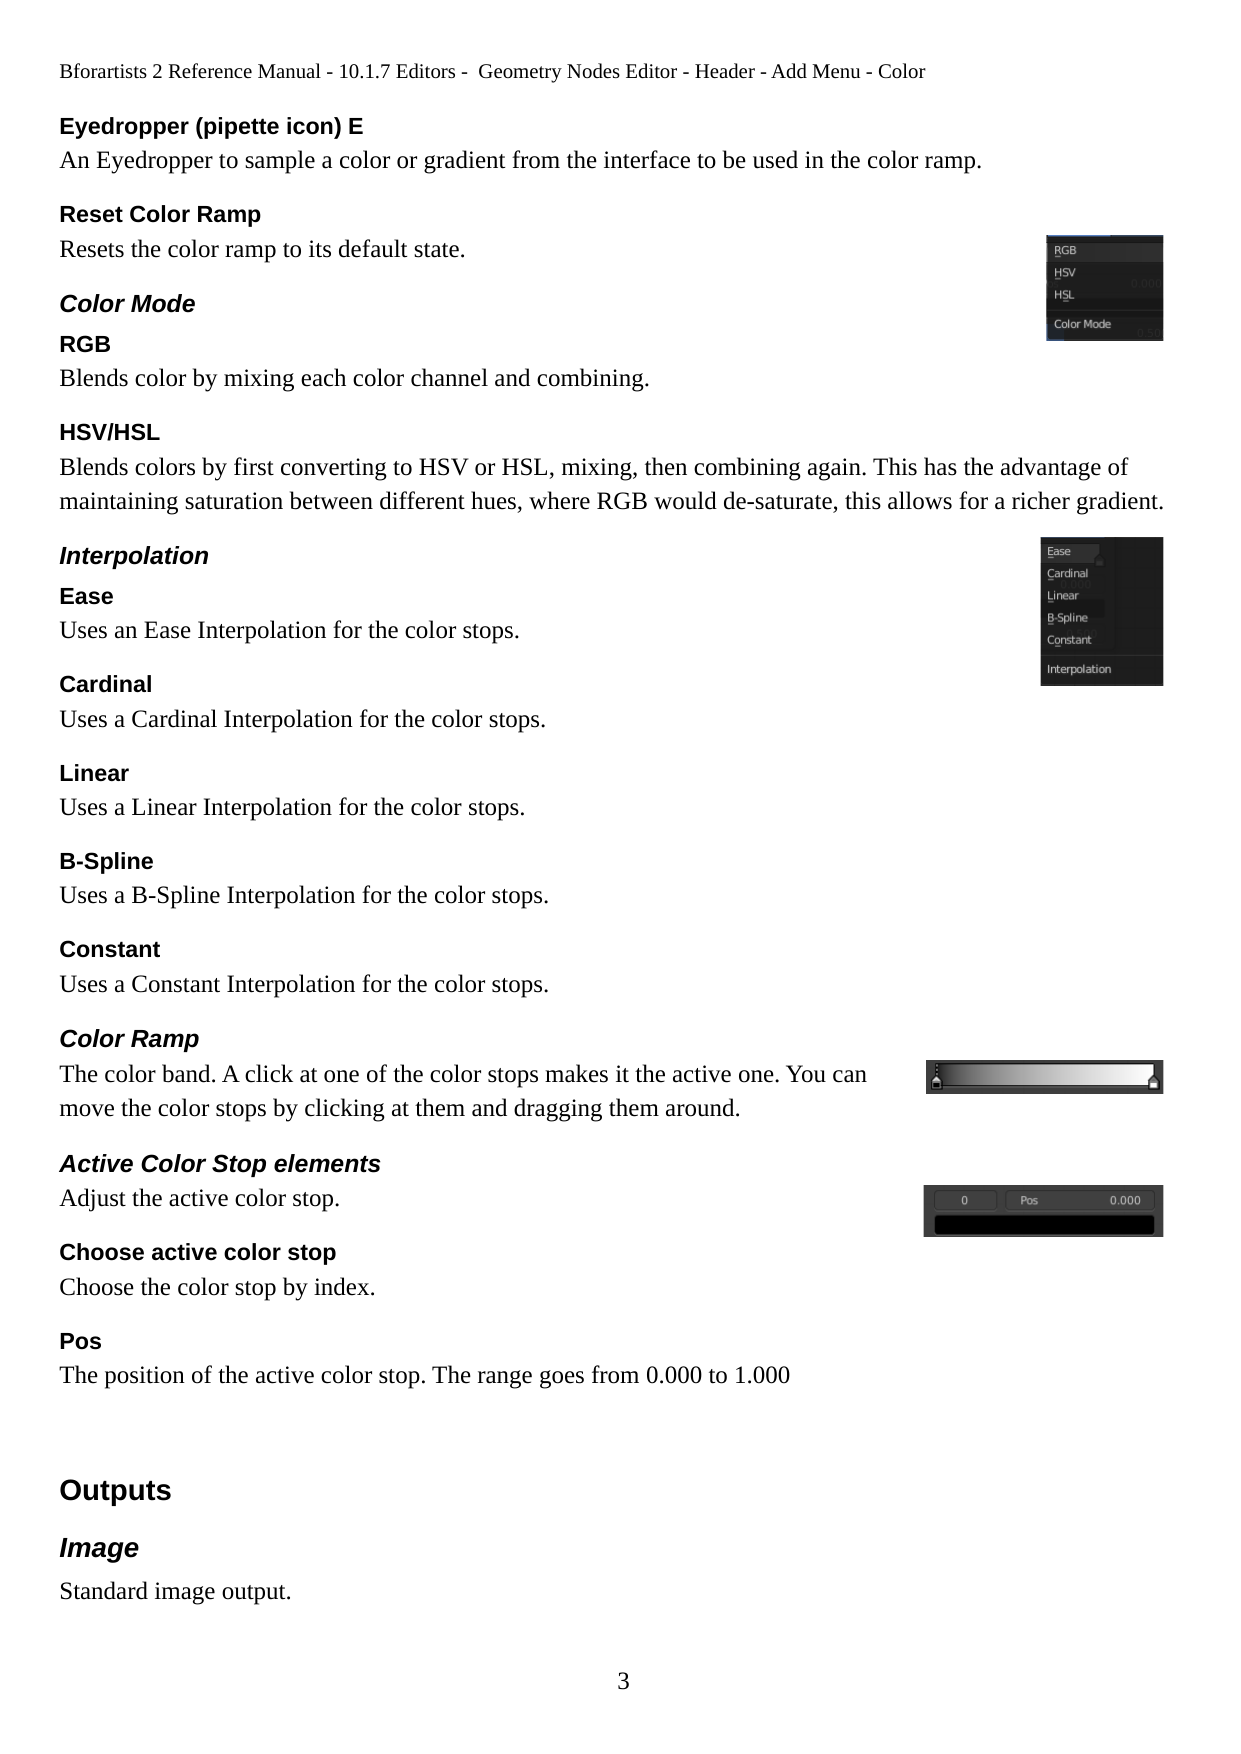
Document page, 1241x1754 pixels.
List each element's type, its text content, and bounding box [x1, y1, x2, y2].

picture [926, 1060, 1164, 1094]
text Uses a B-Spline Interpolation for the color stops. [59, 881, 1181, 909]
text Standard image output. [59, 1576, 1181, 1605]
subtitle Cardinal [59, 671, 1181, 698]
subtitle Color Mode [59, 289, 1046, 318]
subtitle Image [59, 1532, 1181, 1563]
subtitle Color Ramp [59, 1024, 1181, 1053]
text The color band. A click at one of the color stops makes it the active one. You can move the color stops by clicking at them and dragging them around. [59, 1059, 1181, 1122]
subtitle Pos [59, 1327, 1181, 1354]
subtitle [1164, 541, 1181, 570]
picture [1040, 537, 1164, 686]
text Blends colors by first converting to HSV or HSL, mixing, then combining again. This has the advantage of maintaining saturation between different hues, where RGB would de-saturate, this allows for a richer gradient. [59, 452, 1181, 515]
text The position of the active color stop. The range goes from 0.000 to 1.000 [59, 1360, 1181, 1389]
subtitle Constant [59, 936, 1181, 963]
subtitle Reset Color Ramp [59, 201, 1181, 228]
subtitle HSV/HSL [59, 419, 1181, 445]
text Uses a Linear Interpolation for the color stops. [59, 792, 1181, 821]
picture [1046, 235, 1164, 341]
subtitle Choose active color stop [59, 1239, 1181, 1266]
subtitle Active Color Stop elements [59, 1149, 1181, 1177]
text Resets the color ramp to its default state. [59, 234, 1181, 263]
text Uses an Ease Interpolation for the color stops. [59, 616, 1040, 644]
text Adjust the active color stop. [59, 1183, 1181, 1212]
subtitle Interpolation [59, 541, 1040, 570]
subtitle [1164, 582, 1181, 609]
subtitle Eyedropper (pipette icon) E [59, 113, 1181, 139]
picture [923, 1185, 1164, 1237]
subtitle Ease [59, 582, 1040, 609]
subtitle Linear [59, 759, 1181, 786]
text Choose the color stop by index. [59, 1272, 1181, 1301]
subtitle B-Spline [59, 847, 1181, 874]
text An Eyedropper to sample a color or gradient from the interface to be used in the color ramp. [59, 146, 1181, 174]
subtitle RGB [59, 330, 1181, 357]
text Uses a Cardinal Interpolation for the color stops. [59, 704, 1181, 733]
text Blends color by mixing each color channel and combining. [59, 363, 1181, 392]
text Uses a Constant Interpolation for the color stops. [59, 969, 1181, 998]
subtitle [1164, 289, 1181, 318]
subtitle Outputs [59, 1473, 1181, 1507]
